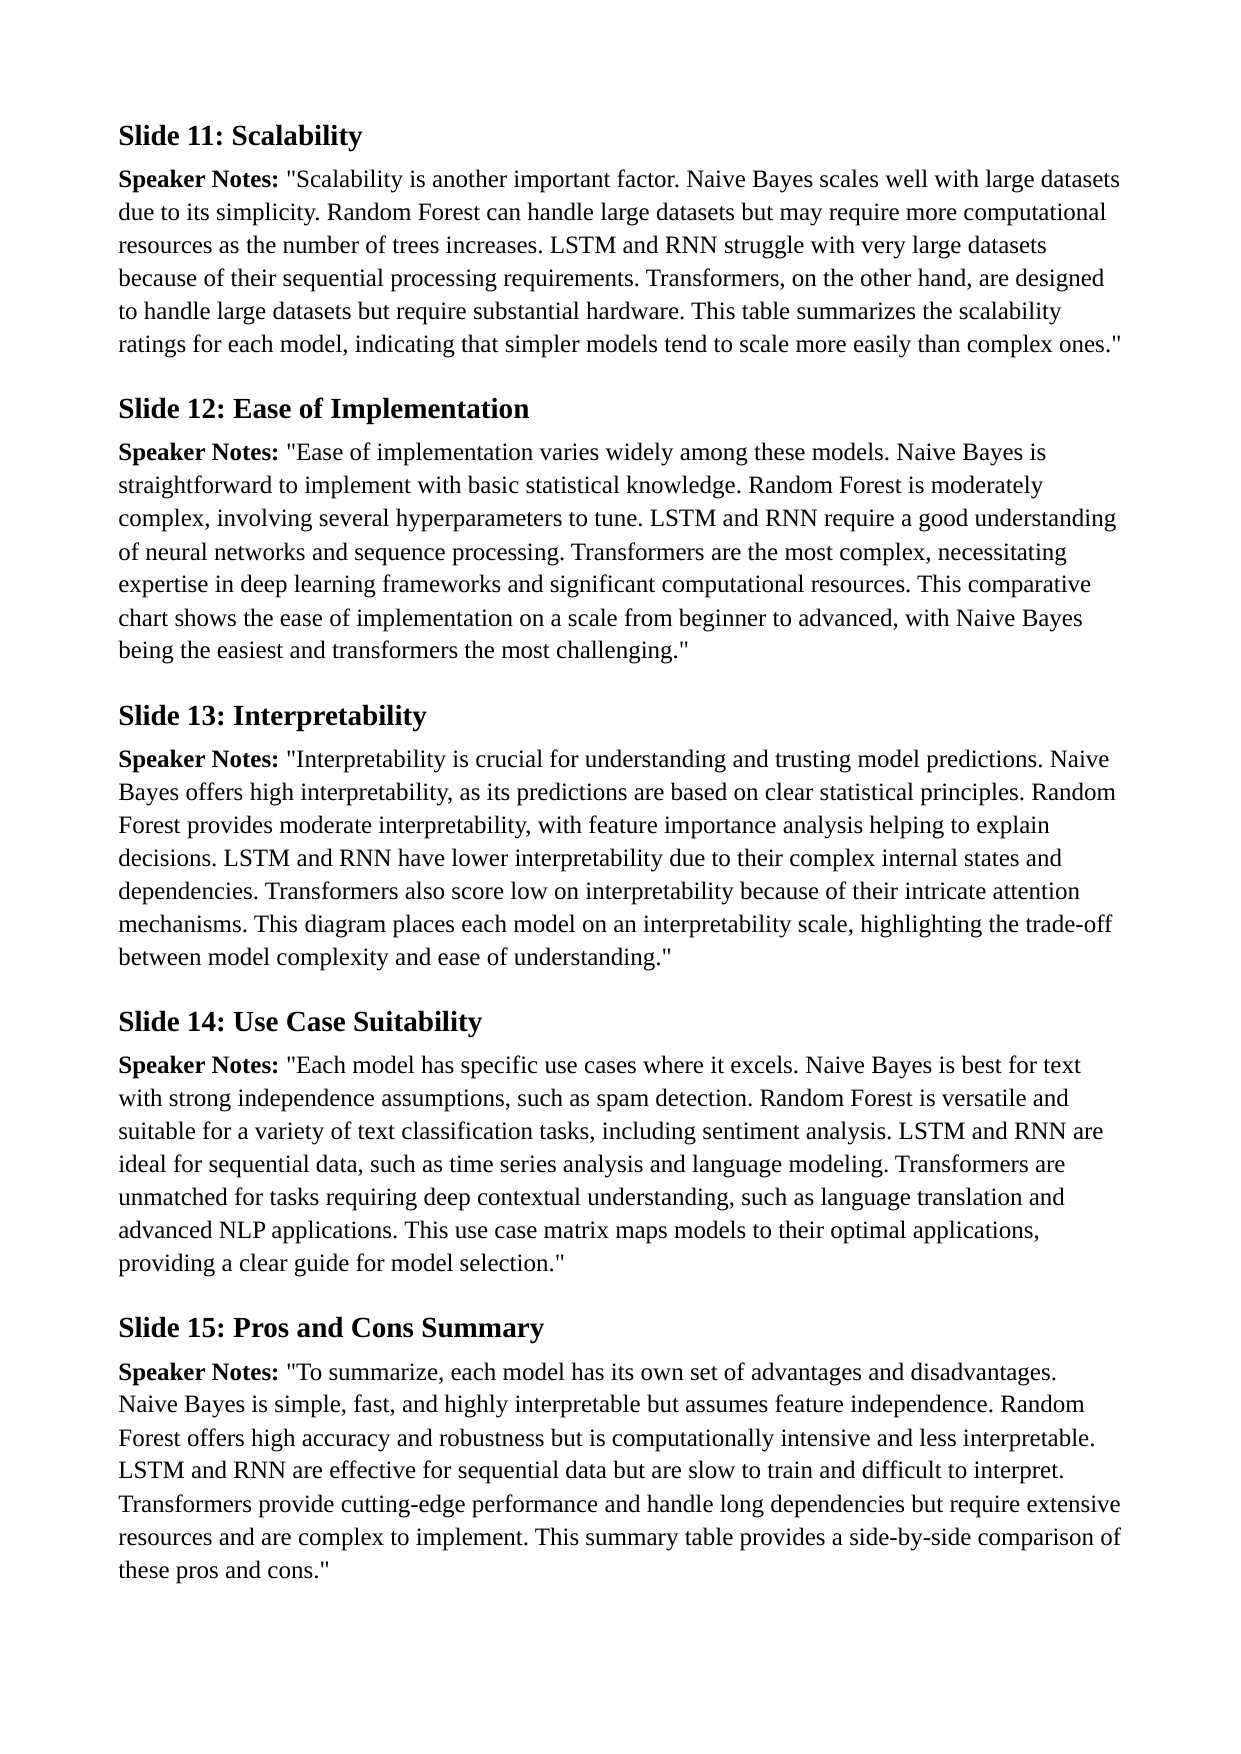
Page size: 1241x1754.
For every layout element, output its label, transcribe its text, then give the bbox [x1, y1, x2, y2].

text Speaker Notes: "Interpretability is crucial for understanding and trusting model predictions. Naive Bayes offers high interpretability, as its predictions are based on clear statistical principles. Random Forest provides moderate interpretability, with feature importance analysis helping to explain decisions. LSTM and RNN have lower interpretability due to their complex internal states and dependencies. Transformers also score low on interpretability because of their intricate attention mechanisms. This diagram places each model on an interpretability scale, highlighting the trade-off between model complexity and ease of understanding." [118, 744, 1122, 971]
text Speaker Notes: "Scalability is another important factor. Naive Bayes scales well with large datasets due to its simplicity. Random Forest can handle large datasets but may require more computational resources as the number of trees increases. LSTM and RNN struggle with very large datasets because of their sequential processing requirements. Transformers, on the other hand, are designed to handle large datasets but require substantial hardware. This table summarizes the scalability ratings for each model, indicating that simpler models tend to scale more easily than complex ones." [118, 164, 1122, 358]
subtitle Slide 13: Interpretability [118, 698, 1122, 731]
text Speaker Notes: "Ease of implementation varies widely among these models. Naive Bayes is straightforward to implement with basic statistical knowledge. Random Forest is moderately complex, involving several hyperparameters to tune. LSTM and RNN require a good understanding of neural networks and sequence processing. Transformers are the most complex, necessitating expertise in deep learning frameworks and significant computational resources. This comparative chart shows the ease of implementation on a scale from beginner to advanced, with Naive Bayes being the easiest and transformers the most challenging." [118, 437, 1122, 664]
subtitle Slide 12: Ease of Implementation [118, 391, 1122, 425]
subtitle Slide 14: Use Case Suitability [118, 1004, 1122, 1038]
text Speaker Notes: "Each model has specific use cases where it excels. Naive Bayes is best for text with strong independence assumptions, such as spam detection. Random Forest is versatile and suitable for a variety of text classification tasks, including sentiment analysis. LSTM and RNN are ideal for sequential data, such as time series analysis and language modeling. Transformers are unmatched for tasks requiring deep contextual understanding, such as language translation and advanced NLP applications. This use case matrix maps models to their optimal applications, providing a clear guide for model selection." [118, 1050, 1122, 1277]
subtitle Slide 11: Scalability [118, 118, 1122, 152]
subtitle Slide 15: Pros and Cons Summary [118, 1311, 1122, 1344]
text Speaker Notes: "To summarize, each model has its own set of advantages and disadvantages. Naive Bayes is simple, fast, and highly interpretable but assumes feature independence. Random Forest offers high accuracy and robustness but is computationally intensive and less interpretable. LSTM and RNN are effective for sequential data but are slow to train and difficult to interpret. Transformers provide cutting-edge performance and handle long dependencies but require extensive resources and are complex to implement. This summary table provides a side-by-side comparison of these pros and cons." [118, 1357, 1122, 1583]
